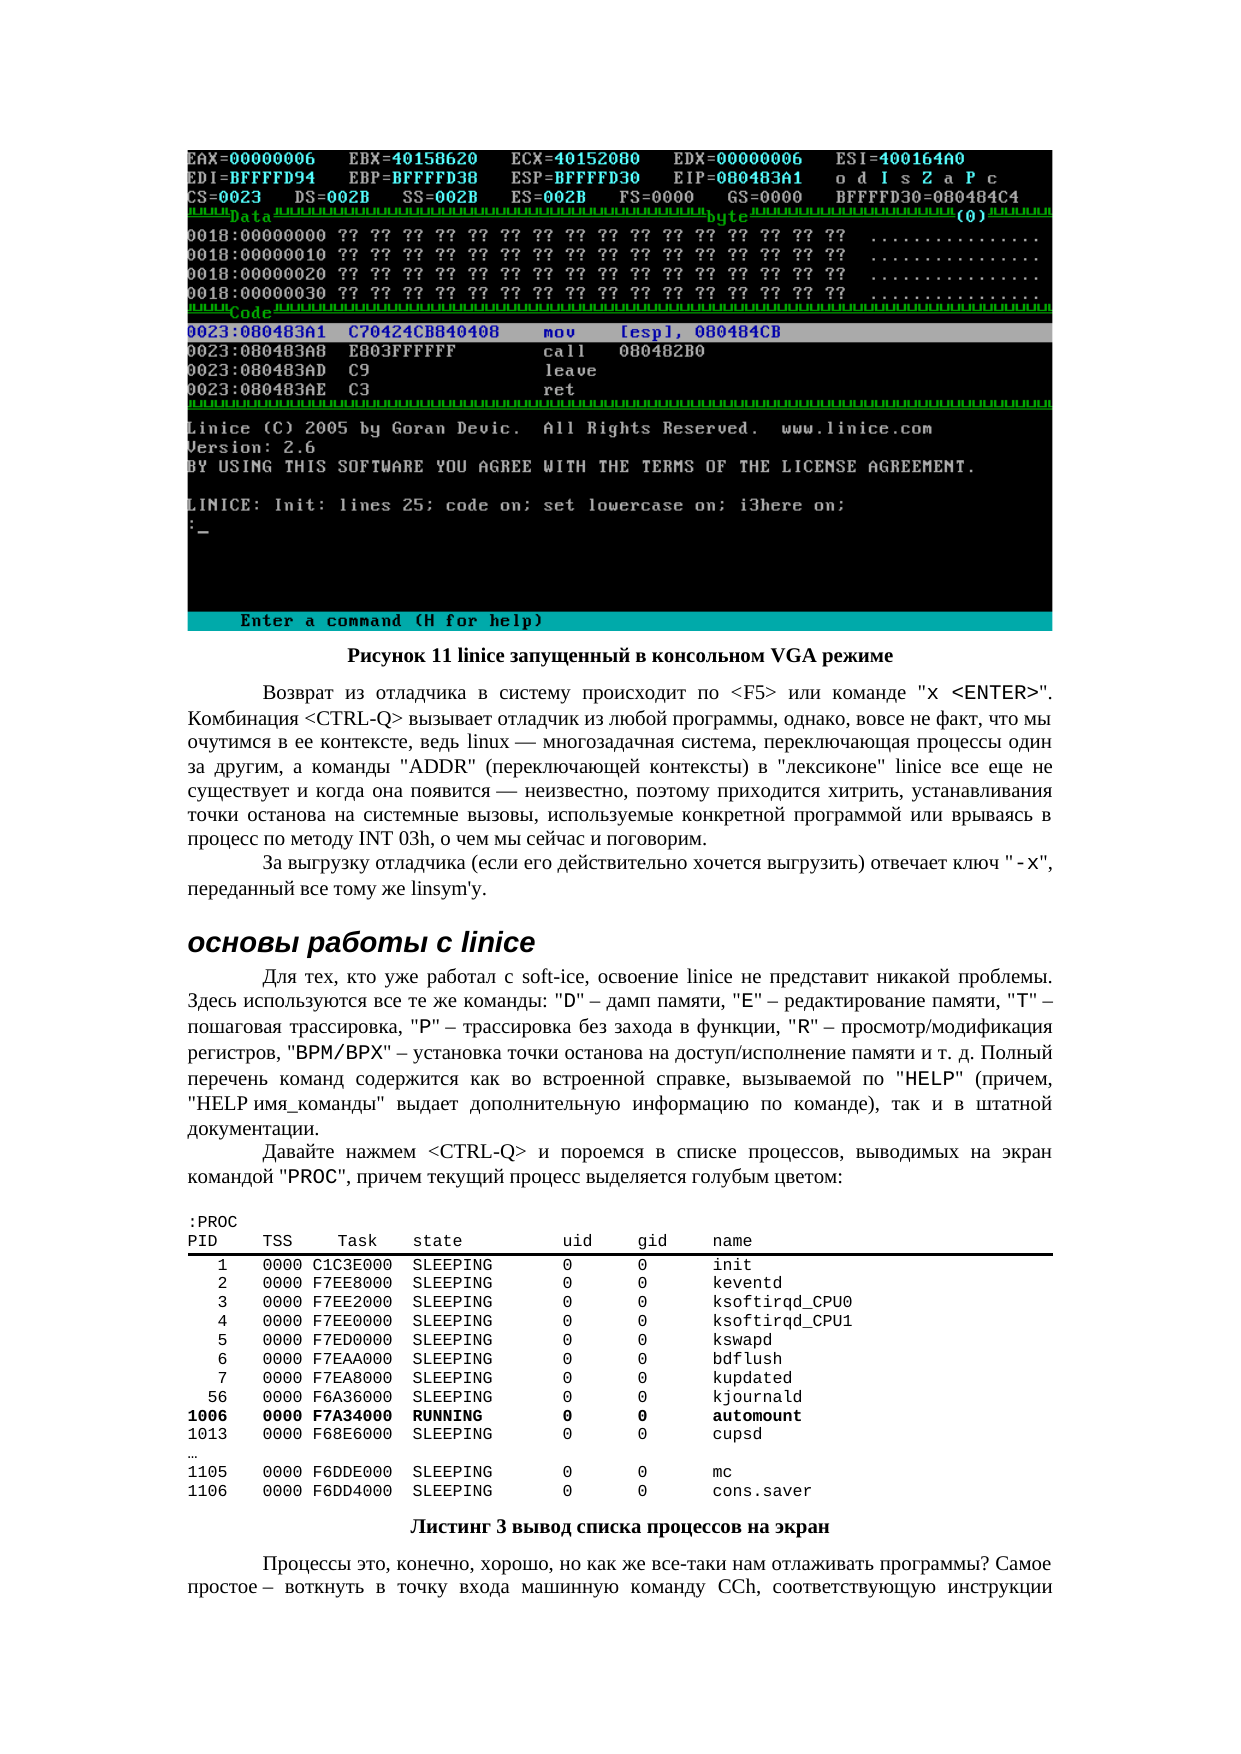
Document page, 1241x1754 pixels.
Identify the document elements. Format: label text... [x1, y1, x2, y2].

text 2 0000 F7EE8000 SLEEPING 0 0 keventd [187, 1275, 1053, 1294]
text 1013 0000 F68E6000 SLEEPING 0 0 cupsd [187, 1426, 1053, 1445]
text 56 0000 F6A36000 SLEEPING 0 0 kjournald [187, 1388, 1053, 1407]
text 5 0000 F7ED0000 SLEEPING 0 0 kswapd [187, 1332, 1053, 1351]
text Для тех, кто уже работал с soft-ice, освоение linice не представит никакой проблемы. Здесь используются все те же команды: "D" – дамп памяти, "E" – редактирование памяти, "T" – пошаговая трассировка, "P" – трассировка без захода в функции, "R" – просмотр/модификация регистров, "BPM/BPX" – установка точки останова на доступ/исполнение памяти и т. д. Полный перечень команд содержится как во встроенной справке, вызываемой по "HELP" (причем, "HELP имя_команды" выдает дополнительную информацию по команде), так и в штатной документации. [187, 964, 1053, 1139]
text 1006 0000 F7A34000 RUNNING 0 0 automount [187, 1407, 1053, 1426]
text Процессы это, конечно, хорошо, но как же все-таки нам отлаживать программы? Самое простое – воткнуть в точку входа машинную команду CCh, соответствующую инструкции [187, 1550, 1053, 1598]
text … [187, 1445, 1053, 1464]
text Давайте нажмем <CTRL-Q> и пороемся в списке процессов, выводимых на экран командой "PROC", причем текущий процесс выделяется голубым цветом: [187, 1139, 1053, 1189]
text 1106 0000 F6DD4000 SLEEPING 0 0 cons.saver [187, 1482, 1053, 1501]
text Рисунок 11 linice запущенный в консольном VGA режиме [187, 643, 1053, 667]
picture [187, 150, 1053, 631]
text 1 0000 C1C3E000 SLEEPING 0 0 init [187, 1256, 1053, 1275]
text Листинг 3 вывод списка процессов на экран [187, 1514, 1053, 1538]
text За выгрузку отладчика (если его действительно хочется выгрузить) отвечает ключ "-x", переданный все тому же linsym'у. [187, 850, 1053, 899]
text 3 0000 F7EE2000 SLEEPING 0 0 ksoftirqd_CPU0 [187, 1294, 1053, 1313]
text Возврат из отладчика в систему происходит по <F5> или команде "x <ENTER>". Комбинация <CTRL-Q> вызывает отладчик из любой программы, однако, вовсе не факт, что мы очутимся в ее контексте, ведь linux — многозадачная система, переключающая процессы один за другим, а команды "ADDR" (переключающей контексты) в "лексиконе" linice все еще не существует и когда она появится — неизвестно, поэтому приходится хитрить, устанавливания точки останова на системные вызовы, используемые конкретной программой или врываясь в процесс по методу INT 03h, о чем мы сейчас и поговорим. [187, 680, 1053, 850]
text 7 0000 F7EA8000 SLEEPING 0 0 kupdated [187, 1369, 1053, 1388]
text 6 0000 F7EAA000 SLEEPING 0 0 bdflush [187, 1351, 1053, 1369]
text 1105 0000 F6DDE000 SLEEPING 0 0 mc [187, 1464, 1053, 1482]
text 4 0000 F7EE0000 SLEEPING 0 0 ksoftirqd_CPU1 [187, 1313, 1053, 1332]
subtitle основы работы с linice [187, 924, 1053, 958]
text :PROC [187, 1213, 1053, 1232]
text PID TSS Task state uid gid name [187, 1232, 1053, 1256]
